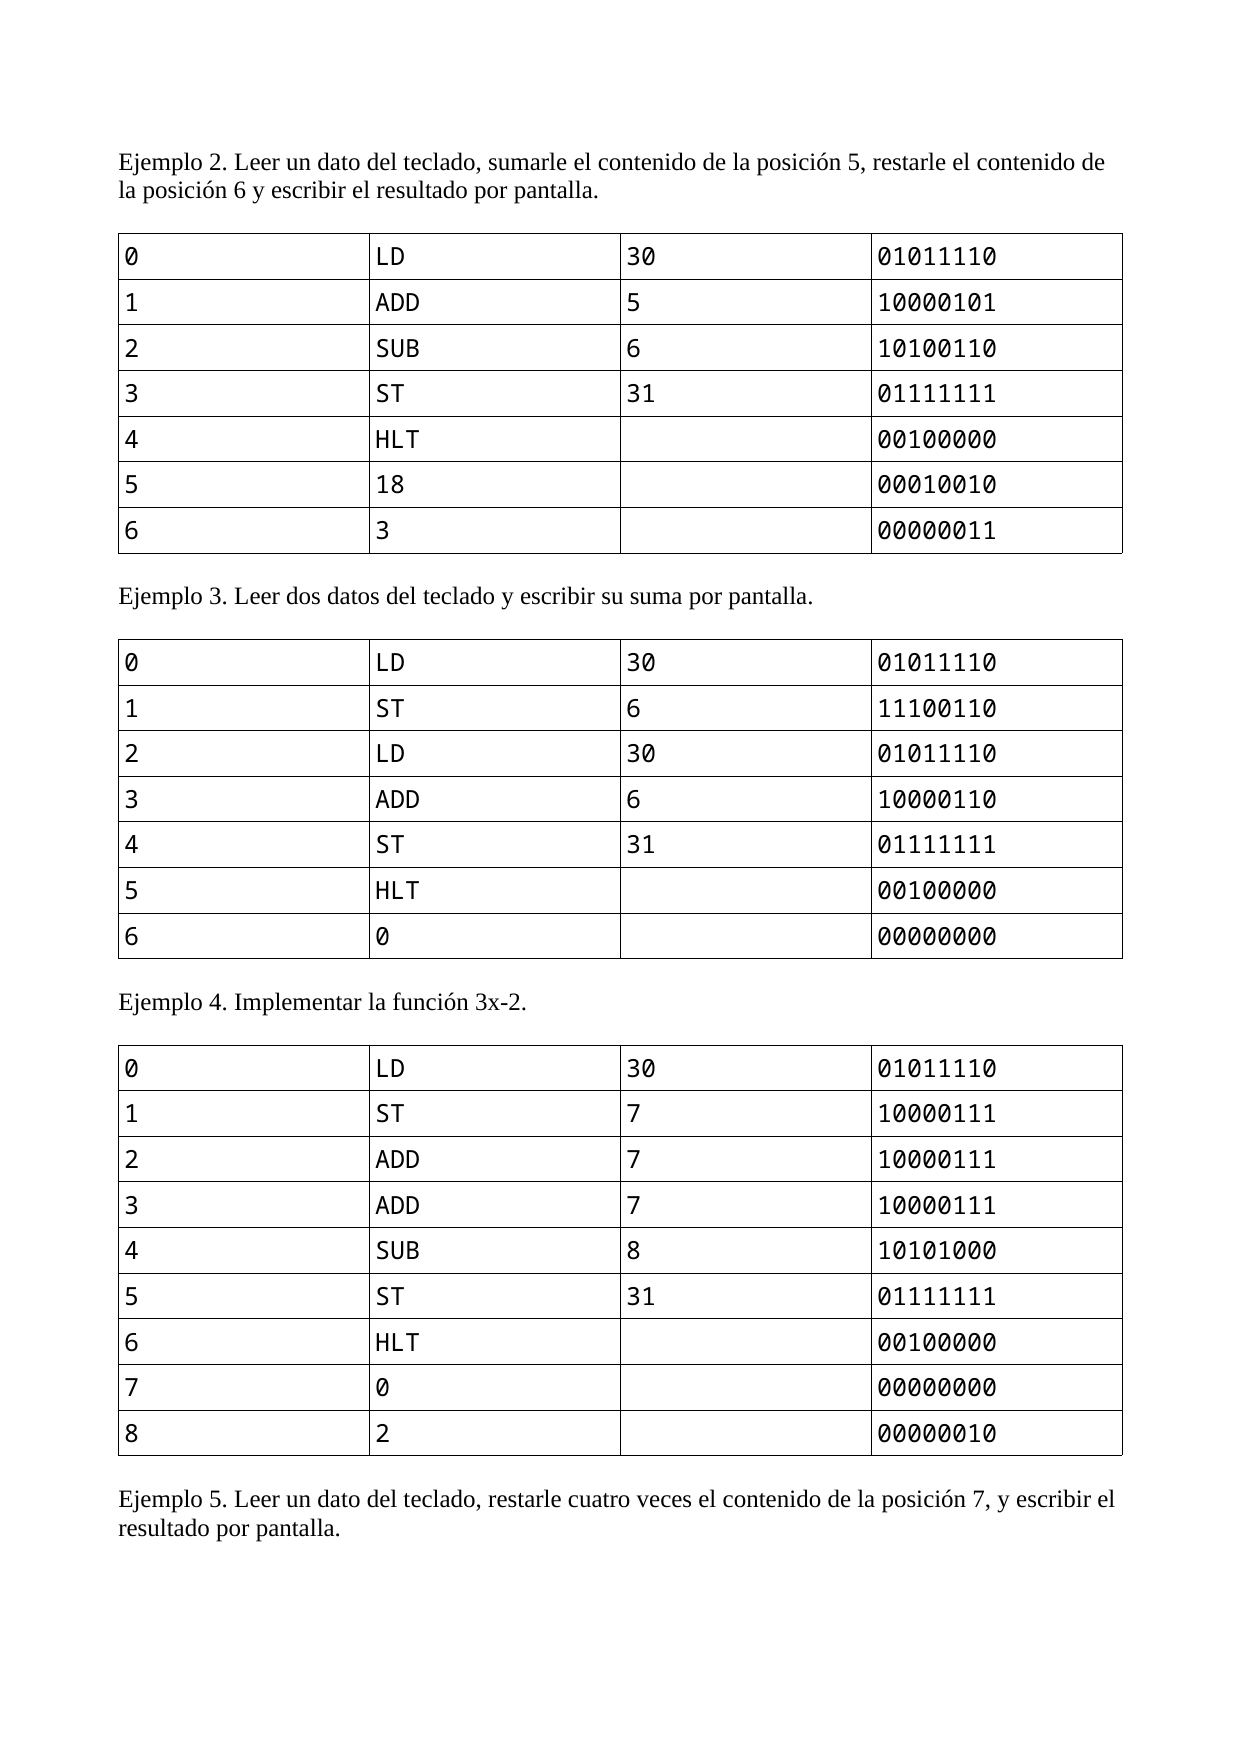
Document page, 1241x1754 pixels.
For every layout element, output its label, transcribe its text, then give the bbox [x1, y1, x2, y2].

table_cell 10000101 [872, 280, 1122, 324]
table_cell 6 [119, 914, 369, 958]
table_cell 6 [119, 1319, 369, 1364]
table_cell 10000110 [872, 777, 1122, 821]
table_cell ADD [370, 777, 620, 821]
table_cell ST [370, 686, 620, 730]
table_cell 2 [119, 731, 369, 776]
table_cell 01111111 [872, 822, 1122, 867]
table_cell 1 [119, 280, 369, 324]
table_cell 8 [119, 1411, 369, 1455]
table_cell 3 [119, 777, 369, 821]
table_cell 3 [370, 508, 620, 552]
table_cell [621, 508, 871, 552]
table_header 01011110 [872, 234, 1122, 279]
table_cell 8 [621, 1228, 871, 1273]
table_cell 2 [119, 325, 369, 370]
table_cell 11100110 [872, 686, 1122, 730]
table_cell 00000010 [872, 1411, 1122, 1455]
table_cell 31 [621, 371, 871, 416]
table_cell 6 [621, 325, 871, 370]
table_cell 4 [119, 417, 369, 461]
table_cell 7 [119, 1365, 369, 1409]
table_cell 5 [119, 868, 369, 913]
table_cell HLT [370, 1319, 620, 1364]
table_cell 4 [119, 822, 369, 867]
table_header 30 [621, 640, 871, 684]
table_header 30 [621, 1046, 871, 1090]
table_cell 10101000 [872, 1228, 1122, 1273]
table_cell 31 [621, 1274, 871, 1318]
table_cell 10000111 [872, 1182, 1122, 1227]
table_cell [621, 914, 871, 958]
table_cell 2 [119, 1137, 369, 1181]
table_cell HLT [370, 417, 620, 461]
text Ejemplo 3. Leer dos datos del teclado y escribir su suma por pantalla. [118, 581, 1122, 610]
text Ejemplo 4. Implementar la función 3x-2. [118, 987, 1122, 1016]
table_cell 3 [119, 1182, 369, 1227]
table_cell 00000011 [872, 508, 1122, 552]
table_header 30 [621, 234, 871, 279]
table_cell 7 [621, 1182, 871, 1227]
table_cell 0 [370, 914, 620, 958]
table_cell 6 [621, 686, 871, 730]
table_cell [621, 1319, 871, 1364]
table_cell SUB [370, 1228, 620, 1273]
table_header 0 [119, 640, 369, 684]
table_cell 01111111 [872, 371, 1122, 416]
table_cell 00100000 [872, 868, 1122, 913]
table_cell 01111111 [872, 1274, 1122, 1318]
table_cell 01011110 [872, 731, 1122, 776]
table_cell 00010010 [872, 462, 1122, 507]
table_cell 3 [119, 371, 369, 416]
table_cell ST [370, 822, 620, 867]
table_cell 18 [370, 462, 620, 507]
table_cell 4 [119, 1228, 369, 1273]
table_cell ADD [370, 1182, 620, 1227]
table_cell [621, 1365, 871, 1409]
table_cell HLT [370, 868, 620, 913]
table_cell 00100000 [872, 417, 1122, 461]
table_cell 5 [621, 280, 871, 324]
table_header 01011110 [872, 640, 1122, 684]
text Ejemplo 5. Leer un dato del teclado, restarle cuatro veces el contenido de la posición 7, y escribir el resultado por pantalla. [118, 1484, 1122, 1542]
table_cell 0 [370, 1365, 620, 1409]
table_cell [621, 462, 871, 507]
table_cell 10100110 [872, 325, 1122, 370]
table_cell 00100000 [872, 1319, 1122, 1364]
table_cell [621, 417, 871, 461]
table_cell ST [370, 1274, 620, 1318]
table_cell 7 [621, 1137, 871, 1181]
table_cell 6 [621, 777, 871, 821]
table_cell 5 [119, 1274, 369, 1318]
table_header 0 [119, 1046, 369, 1090]
table_cell 7 [621, 1091, 871, 1136]
table_cell [621, 868, 871, 913]
table_cell [621, 1411, 871, 1455]
table_cell 1 [119, 1091, 369, 1136]
table_cell ST [370, 1091, 620, 1136]
table_cell ST [370, 371, 620, 416]
table_cell LD [370, 731, 620, 776]
text Ejemplo 2. Leer un dato del teclado, sumarle el contenido de la posición 5, restarle el contenido de la posición 6 y escribir el resultado por pantalla. [118, 147, 1122, 204]
table_cell 6 [119, 508, 369, 552]
table_cell ADD [370, 1137, 620, 1181]
table_header 01011110 [872, 1046, 1122, 1090]
table_cell ADD [370, 280, 620, 324]
table_cell 10000111 [872, 1091, 1122, 1136]
table_cell 31 [621, 822, 871, 867]
table_cell 00000000 [872, 914, 1122, 958]
table_cell SUB [370, 325, 620, 370]
table_cell 1 [119, 686, 369, 730]
table_header 0 [119, 234, 369, 279]
table_header LD [370, 234, 620, 279]
table_header LD [370, 640, 620, 684]
table_cell 30 [621, 731, 871, 776]
table_header LD [370, 1046, 620, 1090]
table_cell 5 [119, 462, 369, 507]
table_cell 10000111 [872, 1137, 1122, 1181]
table_cell 00000000 [872, 1365, 1122, 1409]
table_cell 2 [370, 1411, 620, 1455]
